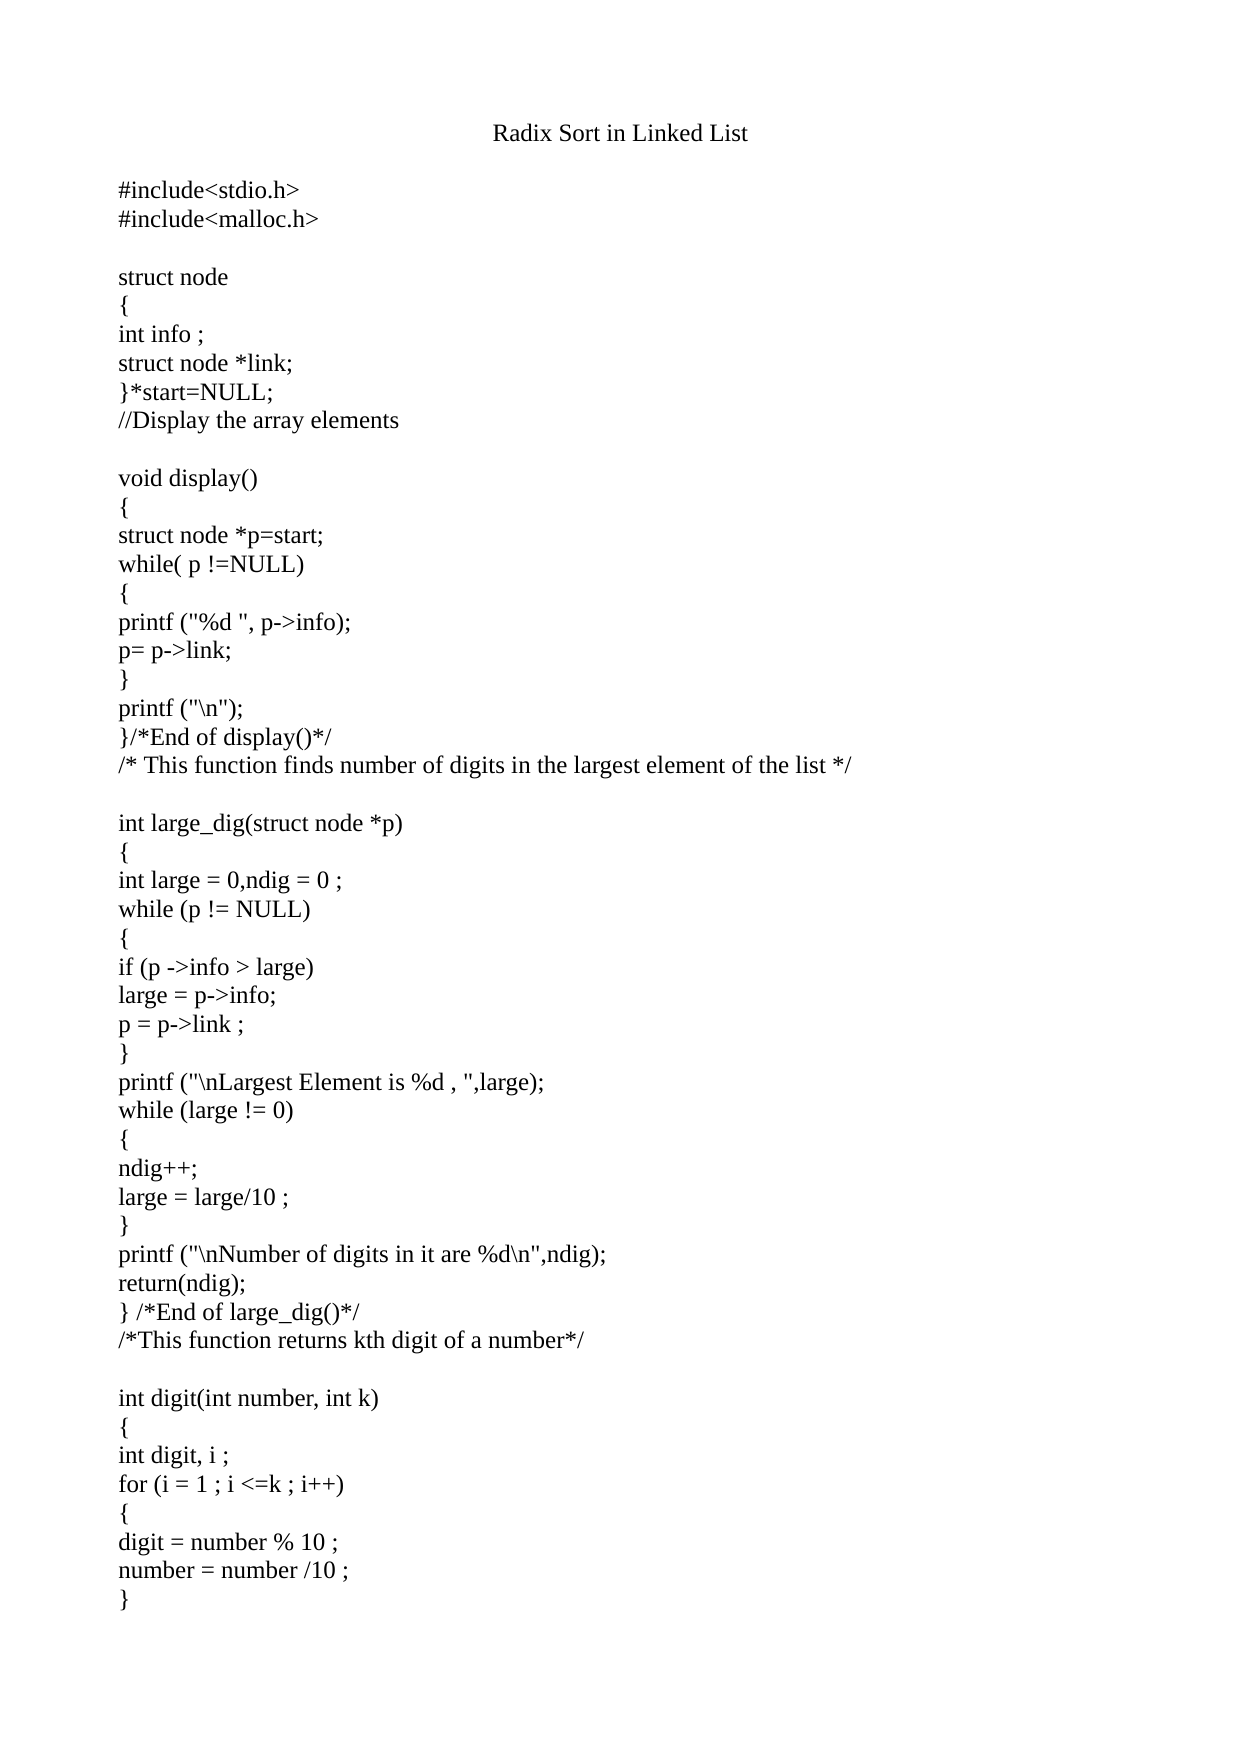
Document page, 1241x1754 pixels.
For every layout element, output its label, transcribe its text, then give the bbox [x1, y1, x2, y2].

text return(ndig); [118, 1268, 1122, 1297]
text Radix Sort in Linked List [118, 118, 1122, 147]
text { [118, 1412, 1122, 1441]
text { [118, 837, 1122, 866]
text large = large/10 ; [118, 1182, 1122, 1211]
text int large = 0,ndig = 0 ; [118, 866, 1122, 894]
text if (p ->info > large) [118, 952, 1122, 981]
text /*This function returns kth digit of a number*/ [118, 1326, 1122, 1354]
text printf ("\n"); [118, 693, 1122, 722]
text struct node *p=start; [118, 521, 1122, 549]
text int digit(int number, int k) [118, 1383, 1122, 1412]
text printf ("%d ", p->info); [118, 607, 1122, 636]
text ndig++; [118, 1153, 1122, 1182]
text large = p->info; [118, 981, 1122, 1009]
text int large_dig(struct node *p) [118, 808, 1122, 837]
text } /*End of large_dig()*/ [118, 1297, 1122, 1326]
text int info ; [118, 319, 1122, 348]
text for (i = 1 ; i <=k ; i++) [118, 1469, 1122, 1498]
text { [118, 578, 1122, 607]
text { [118, 492, 1122, 521]
text number = number /10 ; [118, 1556, 1122, 1584]
text struct node *link; [118, 348, 1122, 377]
text }*start=NULL; [118, 377, 1122, 406]
text #include<stdio.h> [118, 176, 1122, 204]
text #include<malloc.h> [118, 204, 1122, 233]
text { [118, 291, 1122, 319]
text struct node [118, 262, 1122, 291]
text //Display the array elements [118, 406, 1122, 434]
text { [118, 1498, 1122, 1527]
text }/*End of display()*/ [118, 722, 1122, 751]
text } [118, 1038, 1122, 1067]
text printf ("\nLargest Element is %d , ",large); [118, 1067, 1122, 1096]
text while( p !=NULL) [118, 549, 1122, 578]
text { [118, 1124, 1122, 1153]
text } [118, 1211, 1122, 1239]
text while (p != NULL) [118, 894, 1122, 923]
text digit = number % 10 ; [118, 1527, 1122, 1556]
text void display() [118, 463, 1122, 492]
text } [118, 1584, 1122, 1613]
text { [118, 923, 1122, 952]
text int digit, i ; [118, 1441, 1122, 1469]
text /* This function finds number of digits in the largest element of the list */ [118, 751, 1122, 779]
text } [118, 664, 1122, 693]
text p = p->link ; [118, 1009, 1122, 1038]
text p= p->link; [118, 636, 1122, 664]
text printf ("\nNumber of digits in it are %d\n",ndig); [118, 1239, 1122, 1268]
text while (large != 0) [118, 1096, 1122, 1124]
